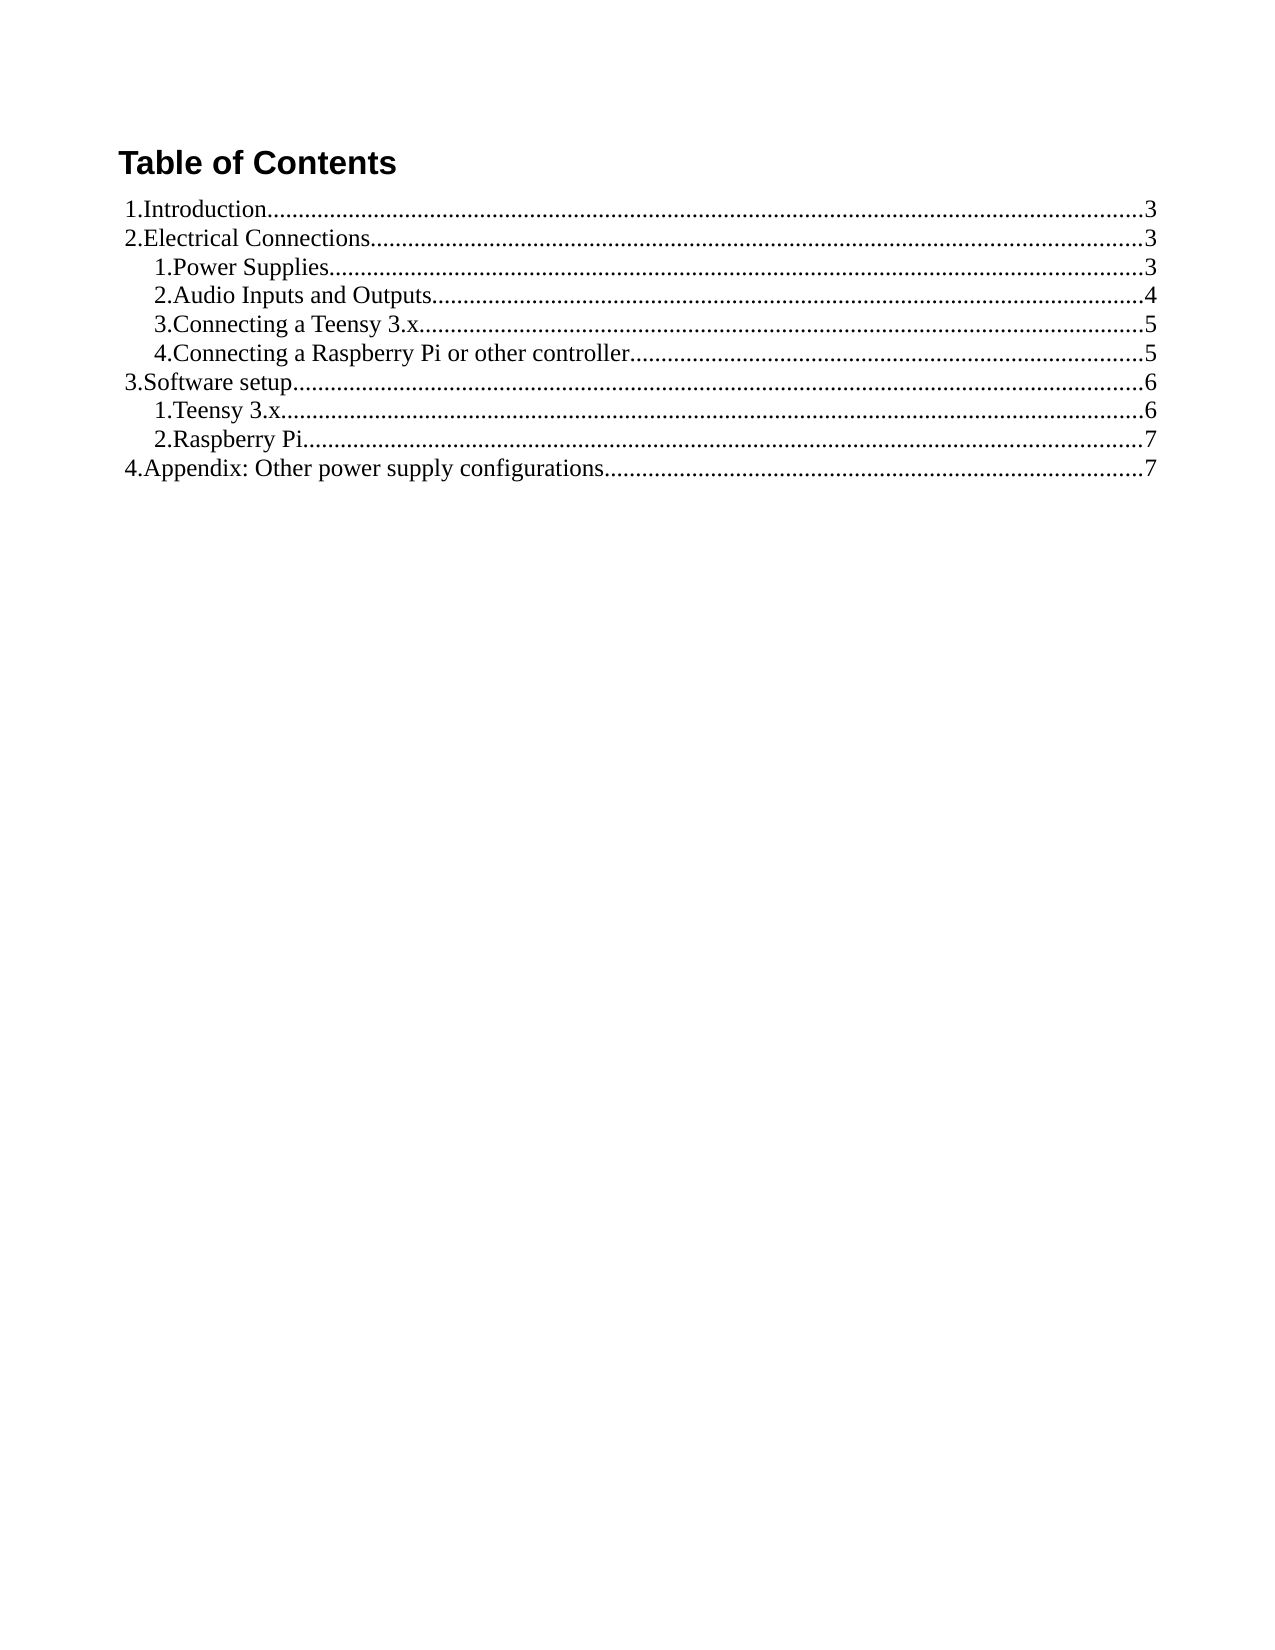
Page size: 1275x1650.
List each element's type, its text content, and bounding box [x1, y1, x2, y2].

text 2.Audio Inputs and Outputs 4 [148, 280, 1157, 309]
text 3.Connecting a Teensy 3.x 5 [148, 309, 1157, 338]
text 4.Appendix: Other power supply configurations 7 [118, 453, 1157, 482]
subtitle Table of Contents [118, 143, 1157, 182]
text 3.Software setup 6 [118, 367, 1157, 395]
text 1.Teensy 3.x 6 [148, 395, 1157, 424]
text 4.Connecting a Raspberry Pi or other controller 5 [148, 338, 1157, 367]
text 1.Introduction 3 [118, 194, 1157, 223]
text 2.Electrical Connections 3 [118, 223, 1157, 252]
text 2.Raspberry Pi 7 [148, 424, 1157, 453]
text 1.Power Supplies 3 [148, 252, 1157, 280]
